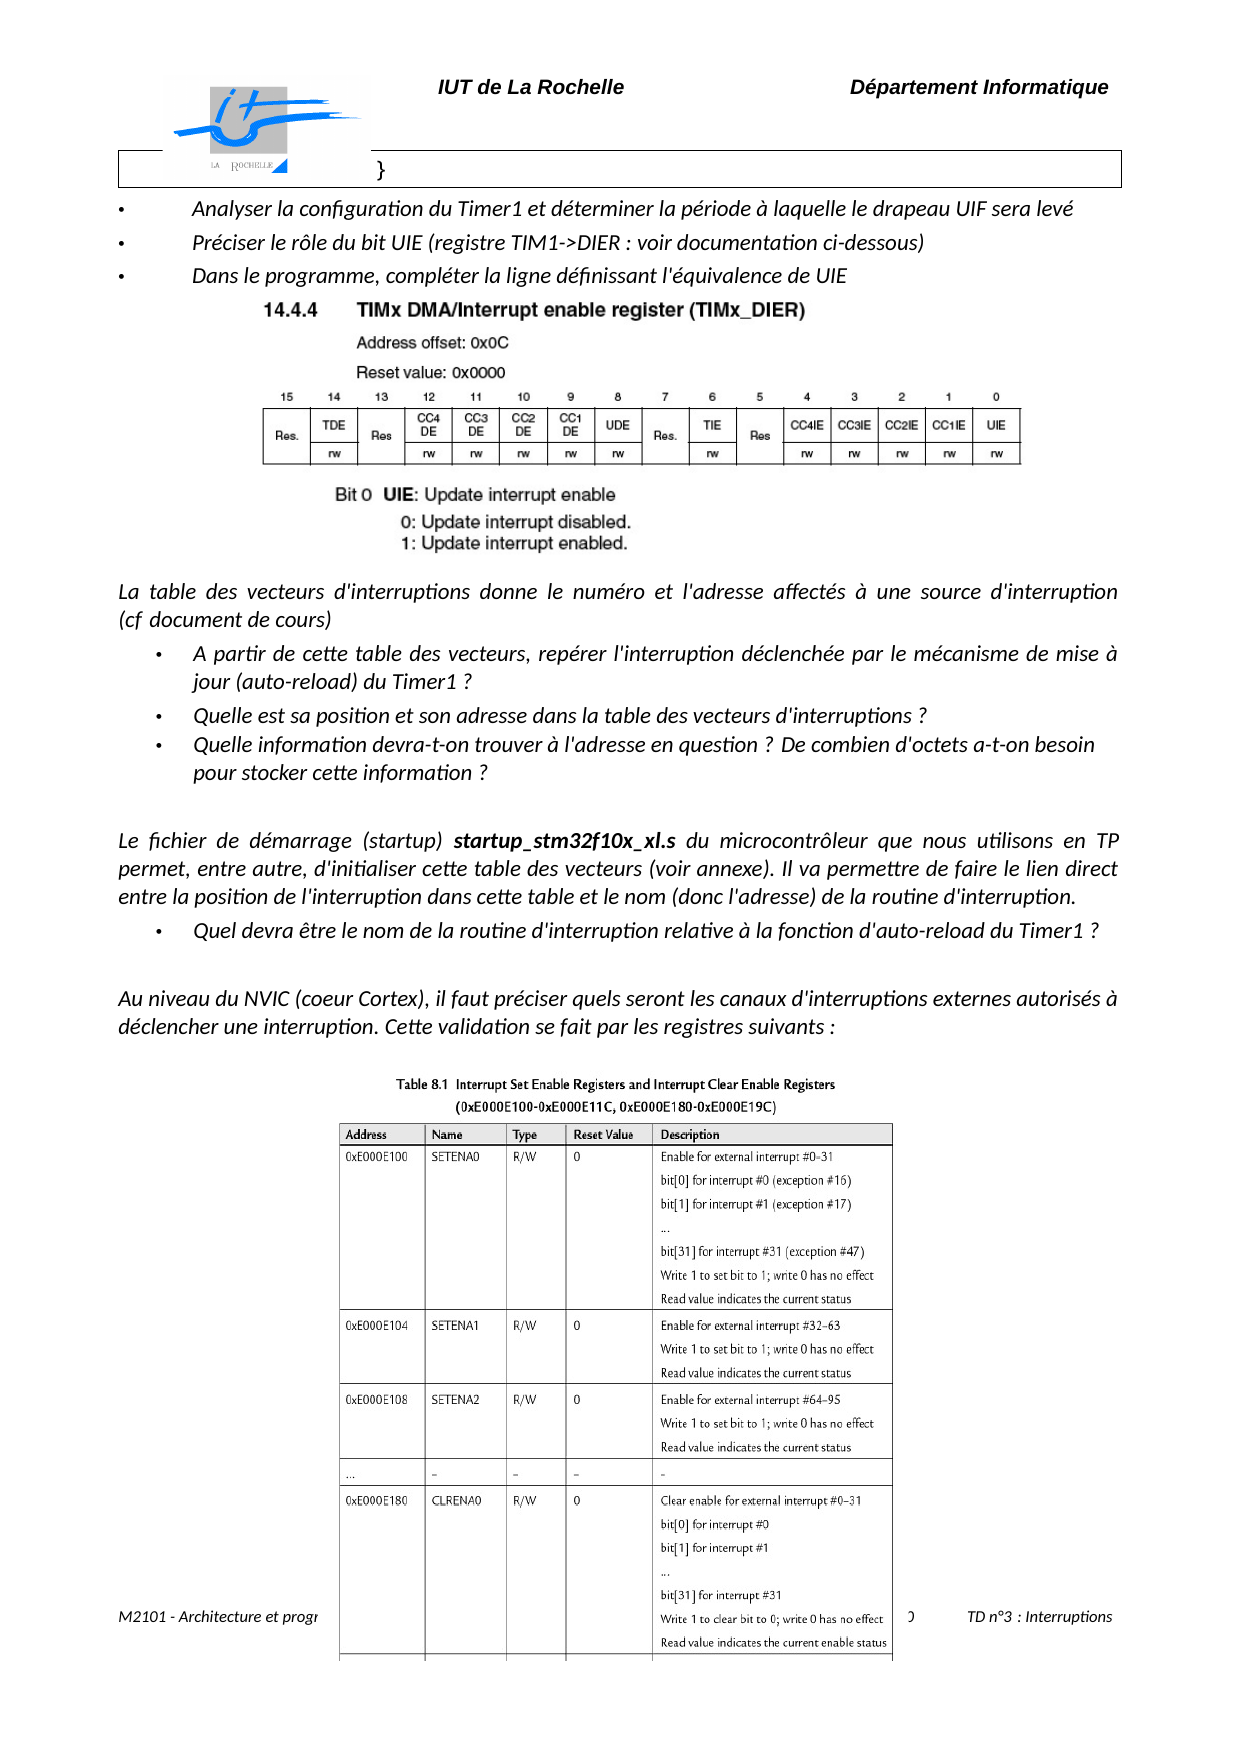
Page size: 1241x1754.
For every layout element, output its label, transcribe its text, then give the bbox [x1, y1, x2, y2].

list Préciser le rôle du bit UIE (registre TIM1->DIER : voir documentation ci-dessous) [118, 228, 1122, 256]
list Quelle information devra-t-on trouver à l'adresse en question ? De combien d'octets a-t-on besoin pour stocker cette information ? [156, 729, 1122, 786]
list Quel devra être le nom de la routine d'interruption relative à la fonction d'auto-reload du Timer1 ? [156, 916, 1122, 944]
text } [119, 151, 1121, 187]
list A partir de cette table des vecteurs, repérer l'interruption déclenchée par le mécanisme de mise à jour (auto-reload) du Timer1 ? [156, 639, 1122, 695]
text Le fichier de démarrage (startup) startup_stm32f10x_xl.s du microcontrôleur que nous utilisons en TP permet, entre autre, d'initialiser cette table des vecteurs (voir annexe). Il va permettre de faire le lien direct entre la position de l'interruption dans cette table et le nom (donc l'adresse) de la routine d'interruption. [118, 826, 1122, 910]
list Dans le programme, compléter la ligne définissant l'équivalence de UIE [118, 262, 1122, 290]
text La table des vecteurs d'interruptions donne le numéro et l'adresse affectés à une source d'interruption (cf document de cours) [118, 296, 1122, 633]
list Quelle est sa position et son adresse dans la table des vecteurs d'interruptions ? [156, 701, 1122, 729]
list Analyser la configuration du Timer1 et déterminer la période à laquelle le drapeau UIF sera levé [118, 194, 1122, 222]
text Au niveau du NVIC (coeur Cortex), il faut préciser quels seront les canaux d'interruptions externes autorisés à déclencher une interruption. Cette validation se fait par les registres suivants : [118, 984, 1122, 1040]
